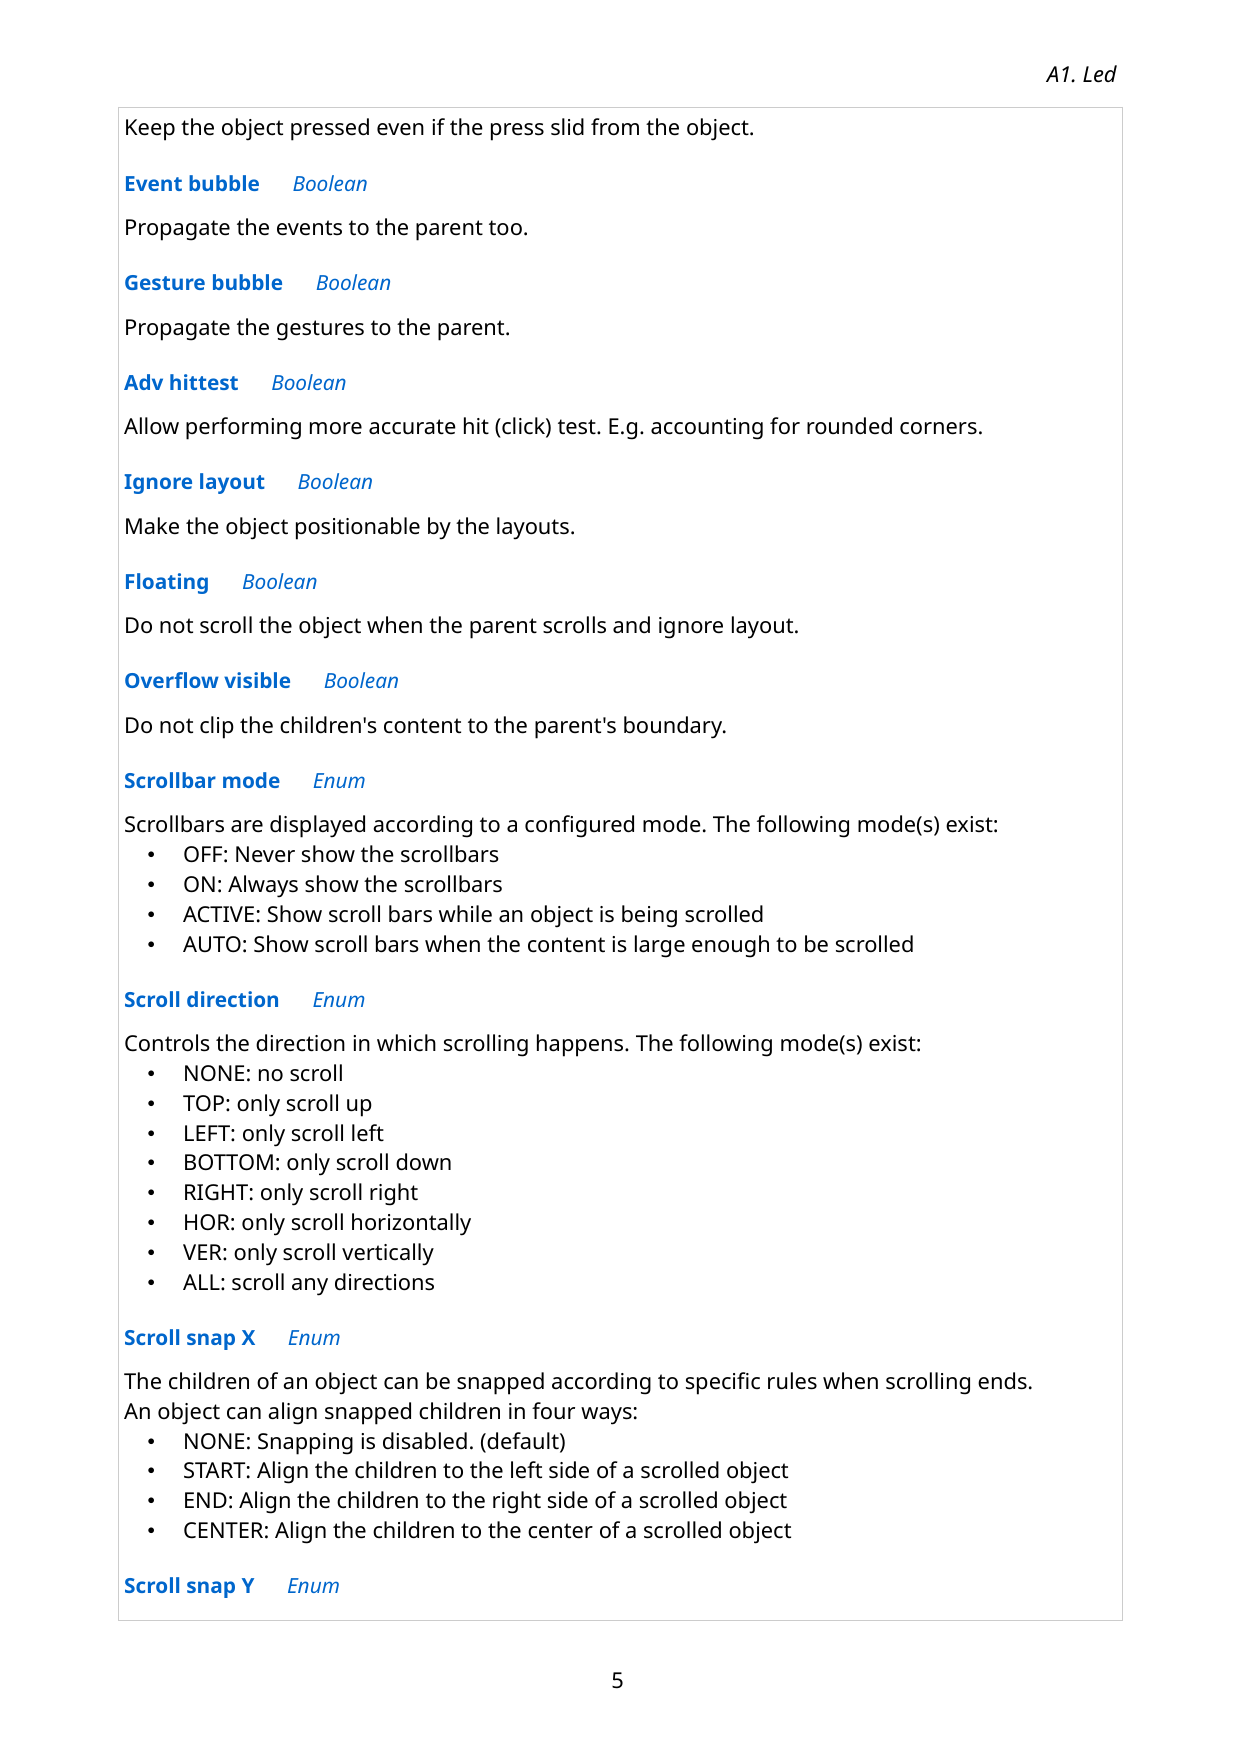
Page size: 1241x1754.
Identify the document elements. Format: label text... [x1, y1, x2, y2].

table_cell Keep the object pressed even if the press slid from the object. Event bubble Boolean Propagate the events to the parent too. Gesture bubble Boolean Propagate the gestures to the parent. Adv hittest Boolean Allow performing more accurate hit (click) test. E.g. accounting for rounded corners. Ignore layout Boolean Make the object positionable by the layouts. Floating Boolean Do not scroll the object when the parent scrolls and ignore layout. Overflow visible Boolean Do not clip the children's content to the parent's boundary. Scrollbar mode Enum Scrollbars are displayed according to a configured mode. The following mode(s) exist: OFF: Never show the scrollbars ON: Always show the scrollbars ACTIVE: Show scroll bars while an object is being scrolled AUTO: Show scroll bars when the content is large enough to be scrolled Scroll direction Enum Controls the direction in which scrolling happens. The following mode(s) exist: NONE: no scroll TOP: only scroll up LEFT: only scroll left BOTTOM: only scroll down RIGHT: only scroll right HOR: only scroll horizontally VER: only scroll vertically ALL: scroll any directions Scroll snap X Enum The children of an object can be snapped according to specific rules when scrolling ends. An object can align snapped children in four ways: NONE: Snapping is disabled. (default) START: Align the children to the left side of a scrolled object END: Align the children to the right side of a scrolled object CENTER: Align the children to the center of a scrolled object Scroll snap Y Enum [119, 108, 1122, 1620]
